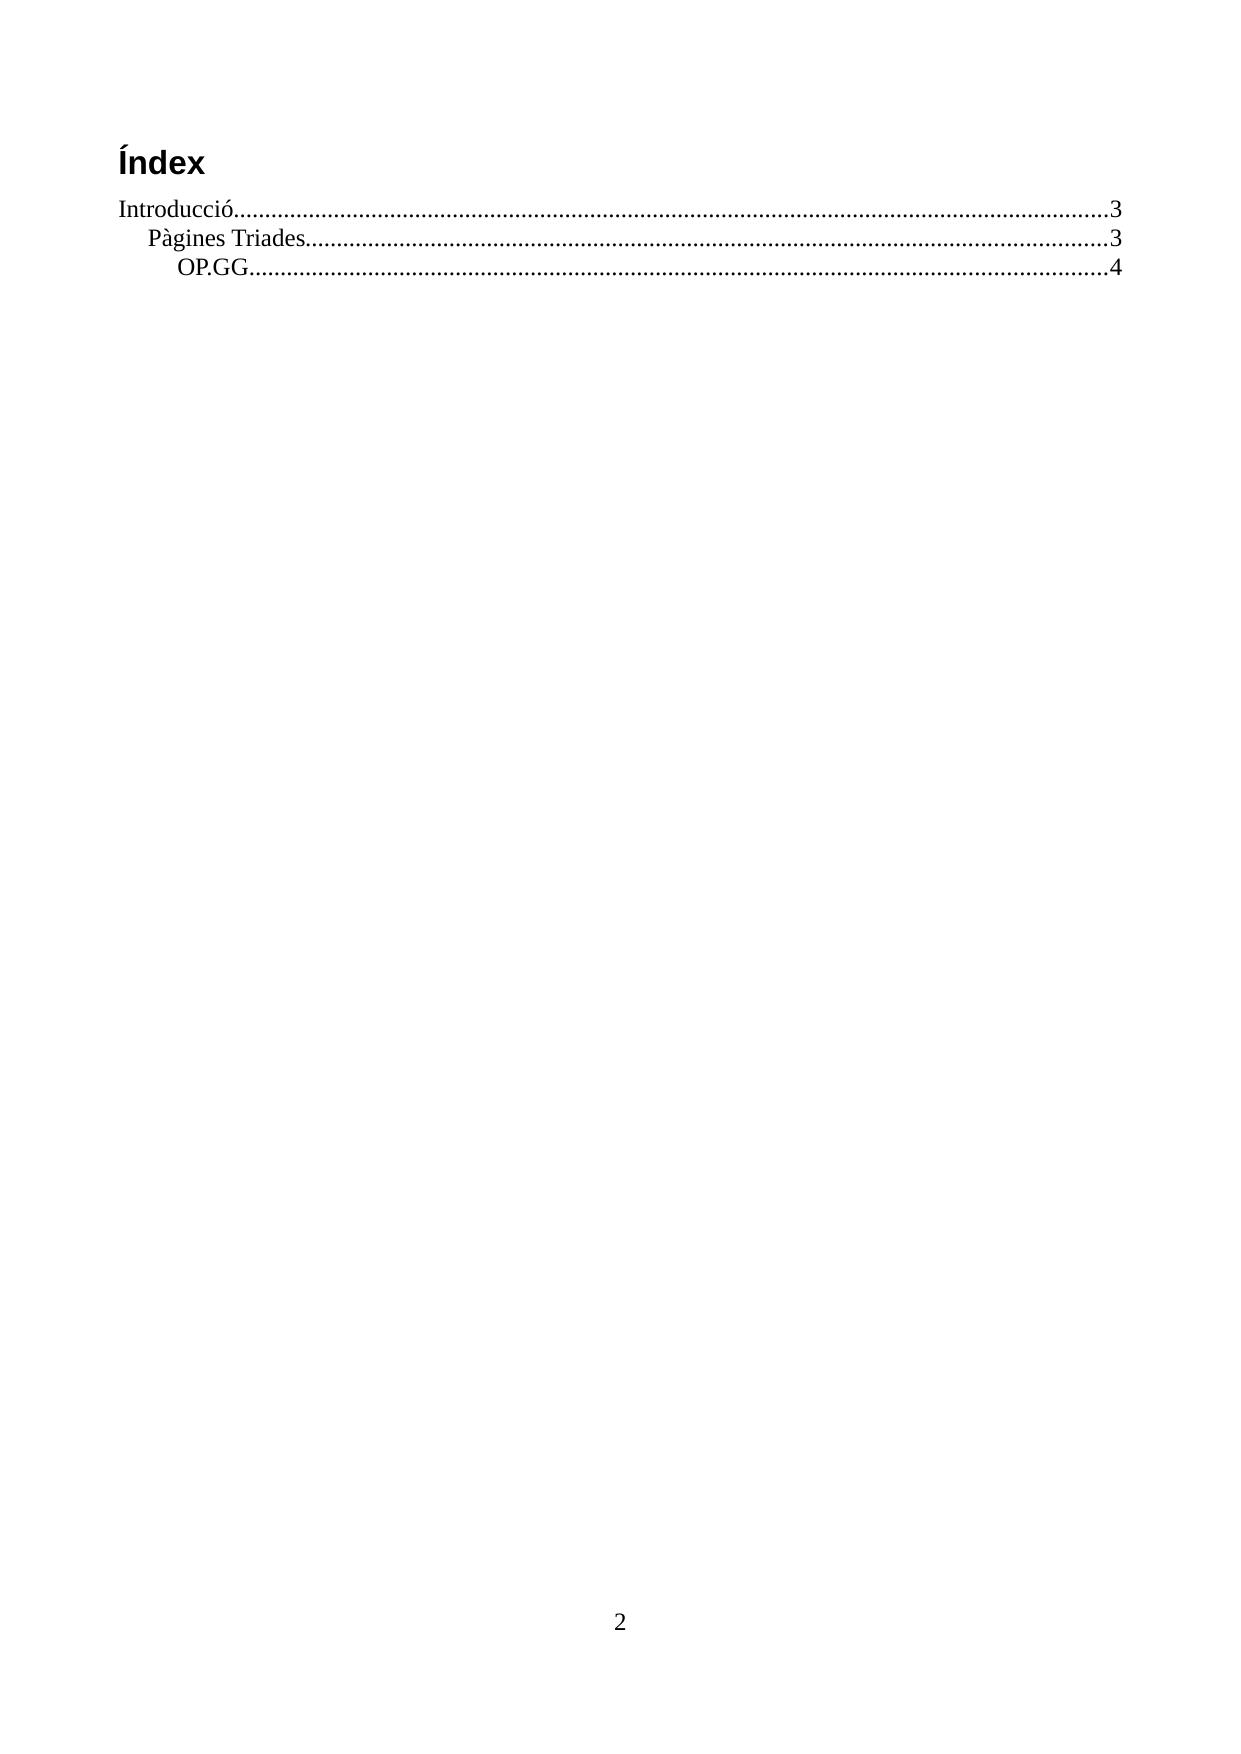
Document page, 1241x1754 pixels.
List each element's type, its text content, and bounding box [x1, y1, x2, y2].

text Introducció 3 [118, 194, 1122, 223]
text Pàgines Triades 3 [148, 223, 1122, 252]
text OP.GG 4 [177, 252, 1122, 280]
subtitle Índex [118, 143, 1122, 182]
